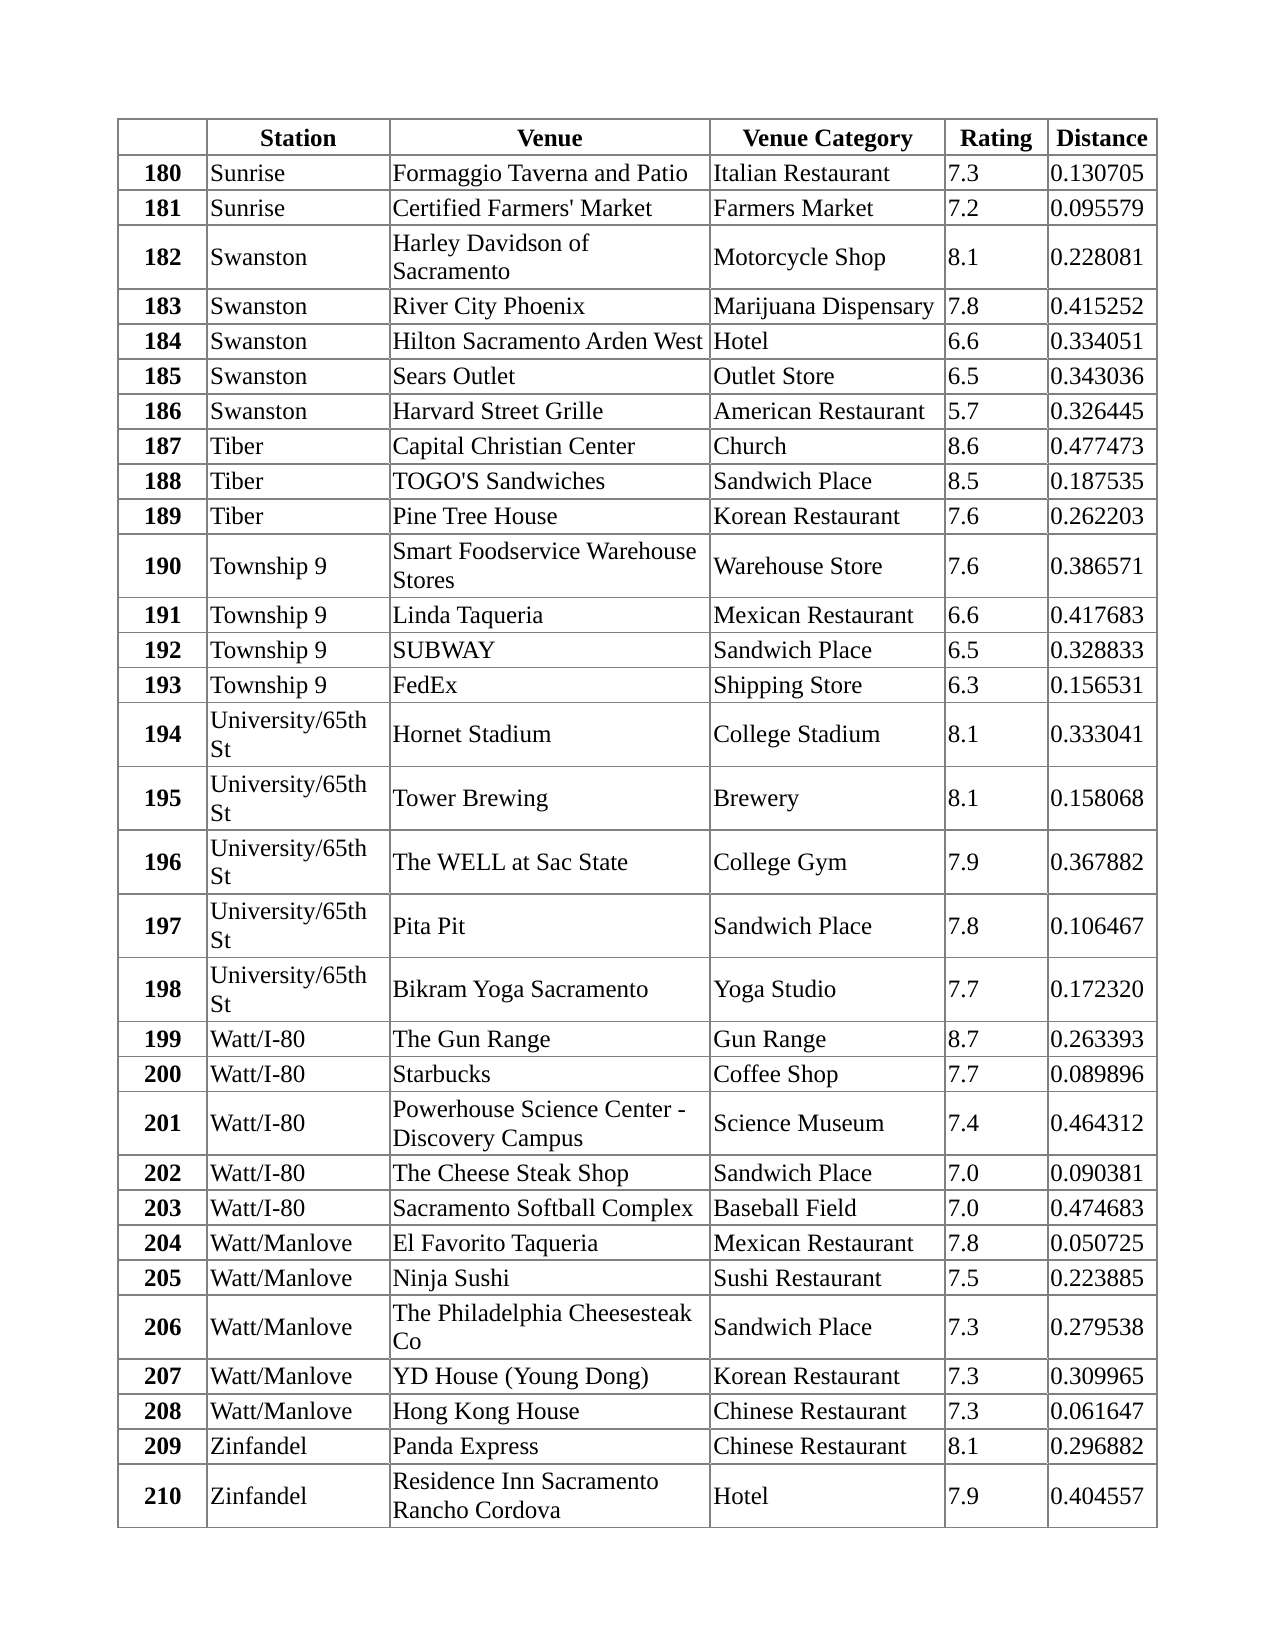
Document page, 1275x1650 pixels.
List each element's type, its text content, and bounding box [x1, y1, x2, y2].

table_cell Watt/I-80 [208, 1156, 389, 1189]
table_cell 7.8 [946, 290, 1047, 323]
table_cell Coffee Shop [711, 1057, 944, 1091]
table_cell 7.0 [946, 1191, 1047, 1224]
table_cell FedEx [391, 668, 709, 702]
table_cell Harvard Street Grille [391, 395, 709, 428]
table_cell Swanston [208, 395, 389, 428]
table_cell American Restaurant [711, 395, 944, 428]
table_cell Hotel [711, 325, 944, 358]
table_cell Watt/Manlove [208, 1360, 389, 1393]
table_cell 0.106467 [1049, 895, 1156, 957]
table_cell El Favorito Taqueria [391, 1226, 709, 1259]
table_cell 192 [119, 633, 206, 667]
table_cell 0.464312 [1049, 1092, 1156, 1154]
table_cell 6.3 [946, 668, 1047, 702]
table_cell Italian Restaurant [711, 156, 944, 189]
table_cell 182 [119, 226, 206, 288]
table_cell Hornet Stadium [391, 703, 709, 766]
table_cell 0.415252 [1049, 290, 1156, 323]
table_cell 6.6 [946, 598, 1047, 632]
table_cell The WELL at Sac State [391, 831, 709, 893]
table_cell 180 [119, 156, 206, 189]
table_cell Sandwich Place [711, 895, 944, 957]
table_cell University/65th St [208, 895, 389, 957]
table_cell The Gun Range [391, 1022, 709, 1056]
table_cell 5.7 [946, 395, 1047, 428]
table_cell 7.8 [946, 895, 1047, 957]
table_cell SUBWAY [391, 633, 709, 667]
table_cell Sunrise [208, 191, 389, 224]
table_cell Township 9 [208, 668, 389, 702]
table_cell 203 [119, 1191, 206, 1224]
table_cell 194 [119, 703, 206, 766]
table_cell 204 [119, 1226, 206, 1259]
table_cell 7.8 [946, 1226, 1047, 1259]
table_cell College Gym [711, 831, 944, 893]
table_cell 6.5 [946, 360, 1047, 393]
table_cell Swanston [208, 290, 389, 323]
table_cell University/65th St [208, 767, 389, 829]
table_cell Ninja Sushi [391, 1261, 709, 1294]
table_cell 8.1 [946, 226, 1047, 288]
table_cell Zinfandel [208, 1465, 389, 1527]
table_cell 0.334051 [1049, 325, 1156, 358]
table_cell 0.187535 [1049, 465, 1156, 498]
table_cell Shipping Store [711, 668, 944, 702]
table_cell 8.6 [946, 430, 1047, 463]
table_cell Sandwich Place [711, 1156, 944, 1189]
table_cell Formaggio Taverna and Patio [391, 156, 709, 189]
table_header Station [208, 120, 389, 154]
table_cell 8.1 [946, 1430, 1047, 1463]
table_cell 0.158068 [1049, 767, 1156, 829]
table_cell Marijuana Dispensary [711, 290, 944, 323]
table_cell Watt/Manlove [208, 1261, 389, 1294]
table_cell 7.2 [946, 191, 1047, 224]
table_cell 0.386571 [1049, 535, 1156, 597]
table_cell 184 [119, 325, 206, 358]
table_cell 7.3 [946, 1360, 1047, 1393]
table_cell 195 [119, 767, 206, 829]
table_header [119, 120, 206, 154]
table_cell Gun Range [711, 1022, 944, 1056]
table_cell 0.223885 [1049, 1261, 1156, 1294]
table_cell 0.296882 [1049, 1430, 1156, 1463]
table_cell 205 [119, 1261, 206, 1294]
table_cell Watt/Manlove [208, 1395, 389, 1428]
table_cell Science Museum [711, 1092, 944, 1154]
table_cell Farmers Market [711, 191, 944, 224]
table_cell Township 9 [208, 633, 389, 667]
table_cell 196 [119, 831, 206, 893]
table_cell 0.172320 [1049, 958, 1156, 1021]
table_cell 191 [119, 598, 206, 632]
table_cell Panda Express [391, 1430, 709, 1463]
table_cell Tiber [208, 430, 389, 463]
table_cell University/65th St [208, 703, 389, 766]
table_cell Motorcycle Shop [711, 226, 944, 288]
table_cell Swanston [208, 325, 389, 358]
table_cell 185 [119, 360, 206, 393]
table_cell YD House (Young Dong) [391, 1360, 709, 1393]
table_cell 0.228081 [1049, 226, 1156, 288]
table_cell 6.5 [946, 633, 1047, 667]
table_cell Tiber [208, 500, 389, 533]
table_cell Warehouse Store [711, 535, 944, 597]
table_cell 0.090381 [1049, 1156, 1156, 1189]
table_cell 197 [119, 895, 206, 957]
table_cell 7.3 [946, 1395, 1047, 1428]
table_cell 206 [119, 1296, 206, 1358]
table_cell Chinese Restaurant [711, 1430, 944, 1463]
table_cell 7.6 [946, 500, 1047, 533]
table_cell 199 [119, 1022, 206, 1056]
table_header Venue Category [711, 120, 944, 154]
table_cell University/65th St [208, 958, 389, 1021]
table_cell Baseball Field [711, 1191, 944, 1224]
table_cell Mexican Restaurant [711, 1226, 944, 1259]
table_cell The Cheese Steak Shop [391, 1156, 709, 1189]
table_cell Pita Pit [391, 895, 709, 957]
table_cell 7.6 [946, 535, 1047, 597]
table_cell Linda Taqueria [391, 598, 709, 632]
table_cell TOGO'S Sandwiches [391, 465, 709, 498]
table_cell 8.5 [946, 465, 1047, 498]
table_cell Tiber [208, 465, 389, 498]
table_cell 188 [119, 465, 206, 498]
table_cell Hotel [711, 1465, 944, 1527]
table_cell 0.343036 [1049, 360, 1156, 393]
table_cell Residence Inn Sacramento Rancho Cordova [391, 1465, 709, 1527]
table_cell Brewery [711, 767, 944, 829]
table_cell 201 [119, 1092, 206, 1154]
table_cell Mexican Restaurant [711, 598, 944, 632]
table_header Distance [1049, 120, 1156, 154]
table_cell 8.7 [946, 1022, 1047, 1056]
table_cell 198 [119, 958, 206, 1021]
table_cell 200 [119, 1057, 206, 1091]
table_cell Bikram Yoga Sacramento [391, 958, 709, 1021]
table_cell 0.095579 [1049, 191, 1156, 224]
table_header Venue [391, 120, 709, 154]
table_cell Capital Christian Center [391, 430, 709, 463]
table_cell Sacramento Softball Complex [391, 1191, 709, 1224]
table_cell 0.326445 [1049, 395, 1156, 428]
table_cell Sears Outlet [391, 360, 709, 393]
table_cell 7.9 [946, 1465, 1047, 1527]
table_cell 0.156531 [1049, 668, 1156, 702]
table_cell 6.6 [946, 325, 1047, 358]
table_cell 7.7 [946, 958, 1047, 1021]
table_cell 209 [119, 1430, 206, 1463]
table_cell 0.417683 [1049, 598, 1156, 632]
table_cell Watt/I-80 [208, 1092, 389, 1154]
table_cell Zinfandel [208, 1430, 389, 1463]
table_cell 0.089896 [1049, 1057, 1156, 1091]
table_cell The Philadelphia Cheesesteak Co [391, 1296, 709, 1358]
table_cell Sushi Restaurant [711, 1261, 944, 1294]
table_cell Watt/I-80 [208, 1057, 389, 1091]
table_cell 8.1 [946, 767, 1047, 829]
table_cell Powerhouse Science Center - Discovery Campus [391, 1092, 709, 1154]
table_cell 0.477473 [1049, 430, 1156, 463]
table_cell Sunrise [208, 156, 389, 189]
table_cell 202 [119, 1156, 206, 1189]
table_header Rating [946, 120, 1047, 154]
table_cell 186 [119, 395, 206, 428]
table_cell 208 [119, 1395, 206, 1428]
table_cell 189 [119, 500, 206, 533]
table_cell 0.130705 [1049, 156, 1156, 189]
table_cell 0.404557 [1049, 1465, 1156, 1527]
table_cell 190 [119, 535, 206, 597]
table_cell Harley Davidson of Sacramento [391, 226, 709, 288]
table_cell Korean Restaurant [711, 1360, 944, 1393]
table_cell 0.263393 [1049, 1022, 1156, 1056]
table_cell 7.3 [946, 1296, 1047, 1358]
table_cell 0.309965 [1049, 1360, 1156, 1393]
table_cell Church [711, 430, 944, 463]
table_cell 183 [119, 290, 206, 323]
table_cell Starbucks [391, 1057, 709, 1091]
table_cell 0.474683 [1049, 1191, 1156, 1224]
table_cell Watt/I-80 [208, 1022, 389, 1056]
table_cell Yoga Studio [711, 958, 944, 1021]
table_cell 187 [119, 430, 206, 463]
table_cell 7.5 [946, 1261, 1047, 1294]
table_cell Smart Foodservice Warehouse Stores [391, 535, 709, 597]
table_cell 0.328833 [1049, 633, 1156, 667]
table_cell Sandwich Place [711, 1296, 944, 1358]
table_cell Hilton Sacramento Arden West [391, 325, 709, 358]
table_cell Tower Brewing [391, 767, 709, 829]
table_cell 0.061647 [1049, 1395, 1156, 1428]
table_cell 207 [119, 1360, 206, 1393]
table_cell 7.0 [946, 1156, 1047, 1189]
table_cell College Stadium [711, 703, 944, 766]
table_cell 0.262203 [1049, 500, 1156, 533]
table_cell Watt/I-80 [208, 1191, 389, 1224]
table_cell 0.279538 [1049, 1296, 1156, 1358]
table_cell Hong Kong House [391, 1395, 709, 1428]
table_cell Sandwich Place [711, 633, 944, 667]
table_cell Watt/Manlove [208, 1296, 389, 1358]
table_cell Watt/Manlove [208, 1226, 389, 1259]
table_cell 0.333041 [1049, 703, 1156, 766]
table_cell 7.7 [946, 1057, 1047, 1091]
table_cell Swanston [208, 226, 389, 288]
table_cell 181 [119, 191, 206, 224]
table_cell Korean Restaurant [711, 500, 944, 533]
table_cell Sandwich Place [711, 465, 944, 498]
table_cell Pine Tree House [391, 500, 709, 533]
table_cell 7.9 [946, 831, 1047, 893]
table_cell 210 [119, 1465, 206, 1527]
table_cell 193 [119, 668, 206, 702]
table_cell Township 9 [208, 535, 389, 597]
table_cell 7.4 [946, 1092, 1047, 1154]
table_cell 0.050725 [1049, 1226, 1156, 1259]
table_cell University/65th St [208, 831, 389, 893]
table_cell Township 9 [208, 598, 389, 632]
table_cell Outlet Store [711, 360, 944, 393]
table_cell 7.3 [946, 156, 1047, 189]
table_cell 0.367882 [1049, 831, 1156, 893]
table_cell River City Phoenix [391, 290, 709, 323]
table_cell Chinese Restaurant [711, 1395, 944, 1428]
table_cell 8.1 [946, 703, 1047, 766]
table_cell Certified Farmers' Market [391, 191, 709, 224]
table_cell Swanston [208, 360, 389, 393]
